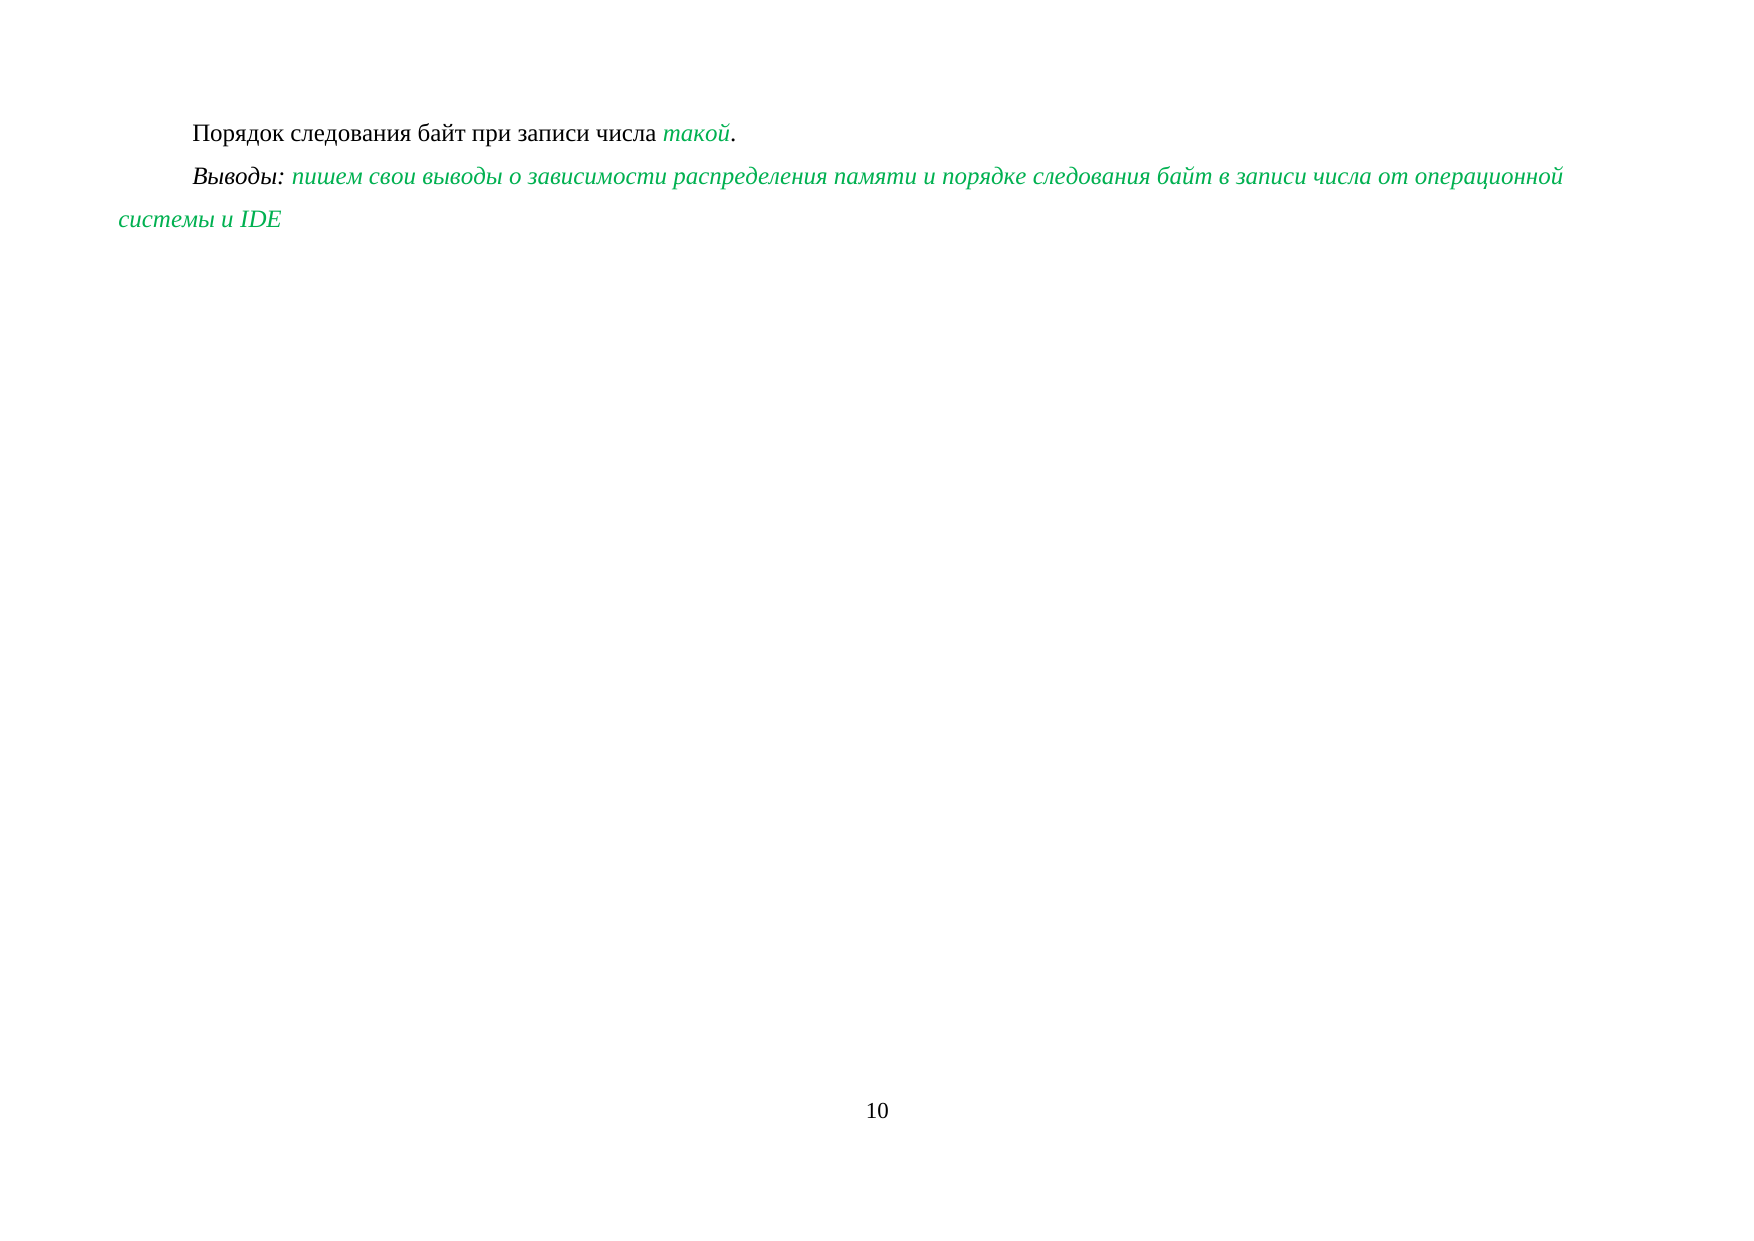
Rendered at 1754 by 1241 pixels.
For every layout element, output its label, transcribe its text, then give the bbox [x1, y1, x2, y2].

text Порядок следования байт при записи числа такой. [118, 118, 1636, 147]
text Выводы: пишем свои выводы о зависимости распределения памяти и порядке следования байт в записи числа от операционной системы и IDE [118, 161, 1636, 233]
